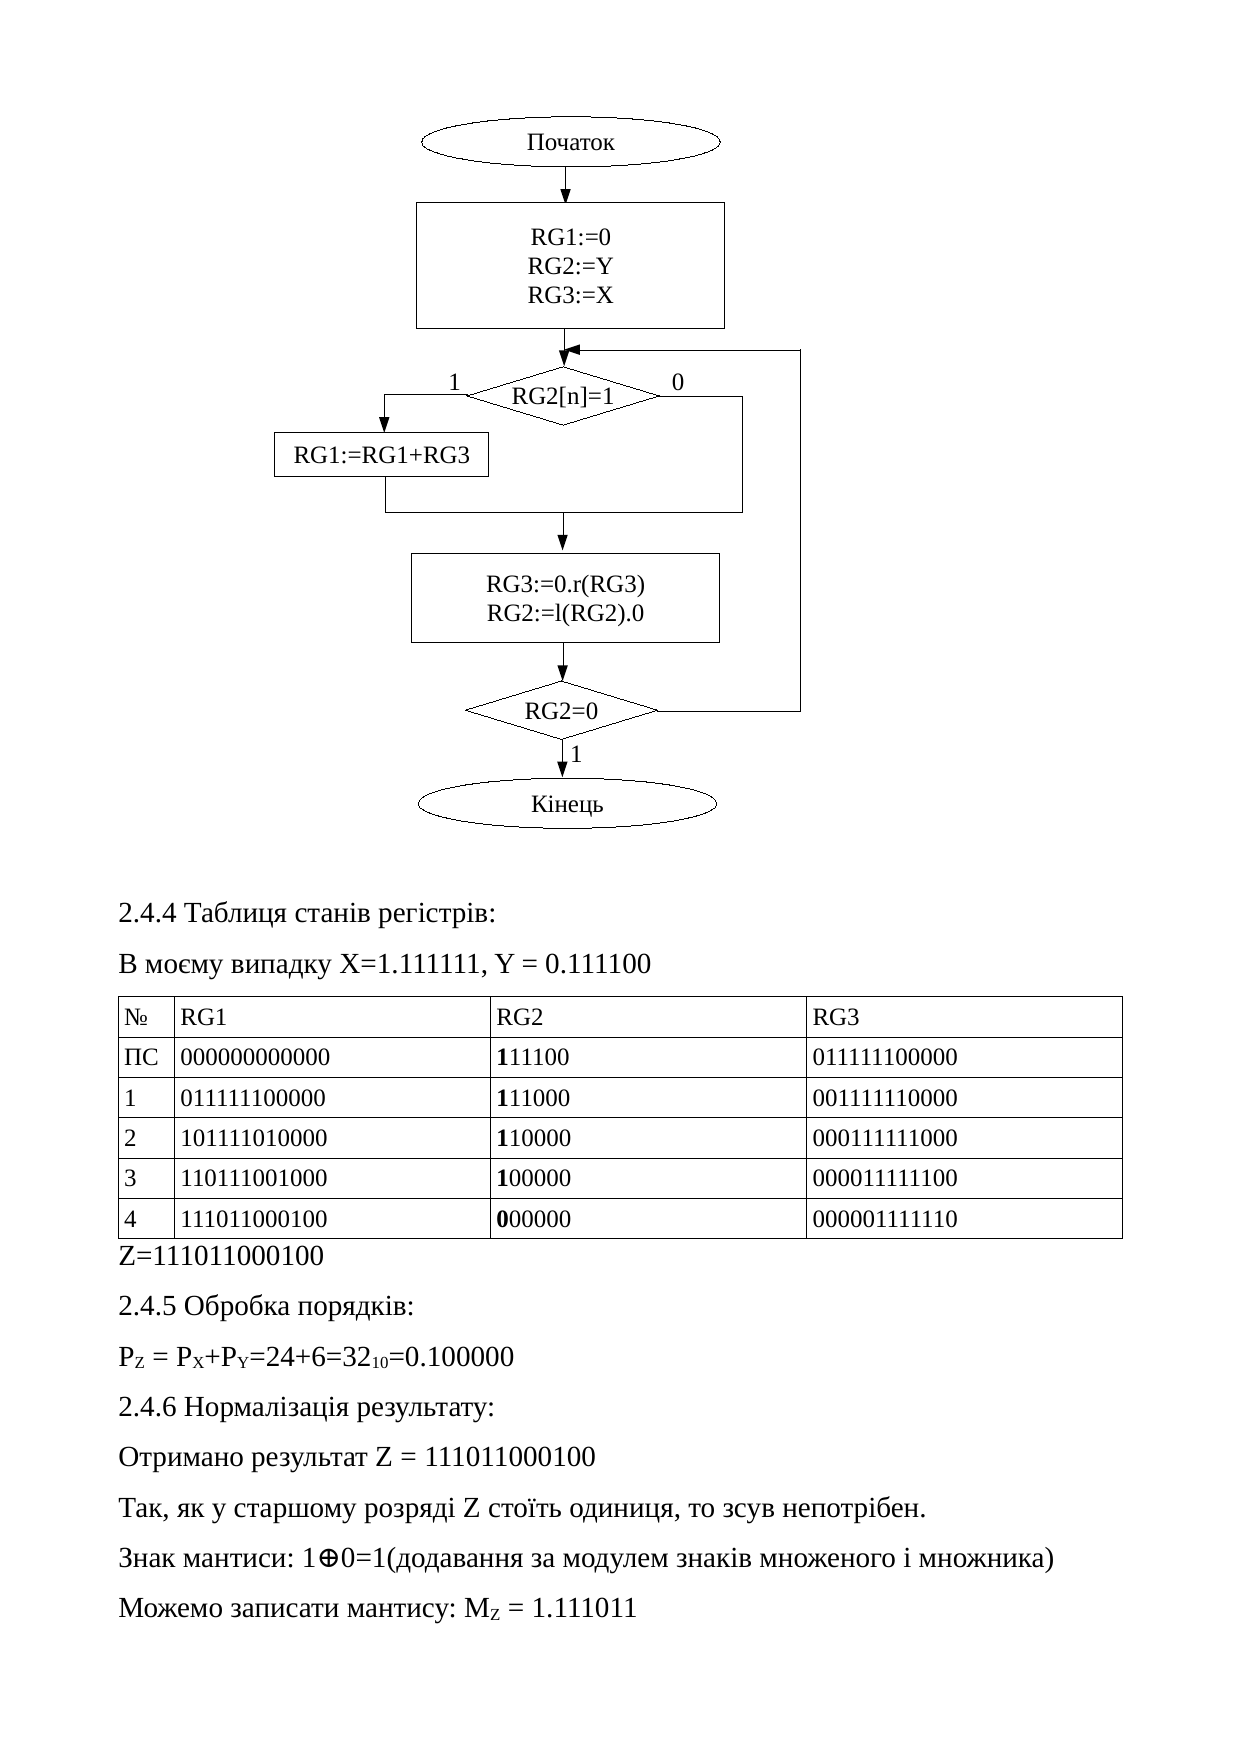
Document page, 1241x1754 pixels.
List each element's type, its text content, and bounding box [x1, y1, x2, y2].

table_header RG3 [807, 997, 1122, 1037]
table_cell 110000 [491, 1118, 806, 1157]
table_header RG2 [491, 997, 806, 1037]
table_cell 100000 [491, 1159, 806, 1198]
table_header № [119, 997, 174, 1037]
text В моєму випадку X=1.111111, Y = 0.111100 [118, 946, 1122, 979]
table_cell 1 [119, 1078, 174, 1117]
table_cell 000011111100 [807, 1159, 1122, 1198]
table_cell 111011000100 [175, 1199, 490, 1238]
text Знак мантиси: 1⊕0=1(додавання за модулем знаків множеного і множника) [118, 1540, 1122, 1574]
text Z=111011000100 [118, 1239, 1122, 1272]
text Можемо записати мантису: MZ = 1.111011 [118, 1590, 1122, 1624]
table_cell 000111111000 [807, 1118, 1122, 1157]
table_cell 3 [119, 1159, 174, 1198]
table_header RG1 [175, 997, 490, 1037]
text Отримано результат Z = 111011000100 [118, 1439, 1122, 1473]
table_cell 111000 [491, 1078, 806, 1117]
text Так, як у старшому розряді Z стоїть одиниця, то зсув непотрібен. [118, 1490, 1122, 1523]
text 2.4.5 Обробка порядків: [118, 1288, 1122, 1322]
table_cell 011111100000 [175, 1078, 490, 1117]
table_cell 111100 [491, 1038, 806, 1077]
text 2.4.6 Нормалізація результату: [118, 1389, 1122, 1423]
table_cell 000000 [491, 1199, 806, 1238]
table_cell 011111100000 [807, 1038, 1122, 1077]
table_cell 000001111110 [807, 1199, 1122, 1238]
table_cell 4 [119, 1199, 174, 1238]
text 2.4.4 Таблиця станів регістрів: [118, 896, 1122, 929]
table_cell 001111110000 [807, 1078, 1122, 1117]
table_cell 110111001000 [175, 1159, 490, 1198]
table_cell 000000000000 [175, 1038, 490, 1077]
table_cell ПС [119, 1038, 174, 1077]
table_cell 2 [119, 1118, 174, 1157]
table_cell 101111010000 [175, 1118, 490, 1157]
text PZ = PX+PY=24+6=3210=0.100000 [118, 1339, 1122, 1372]
